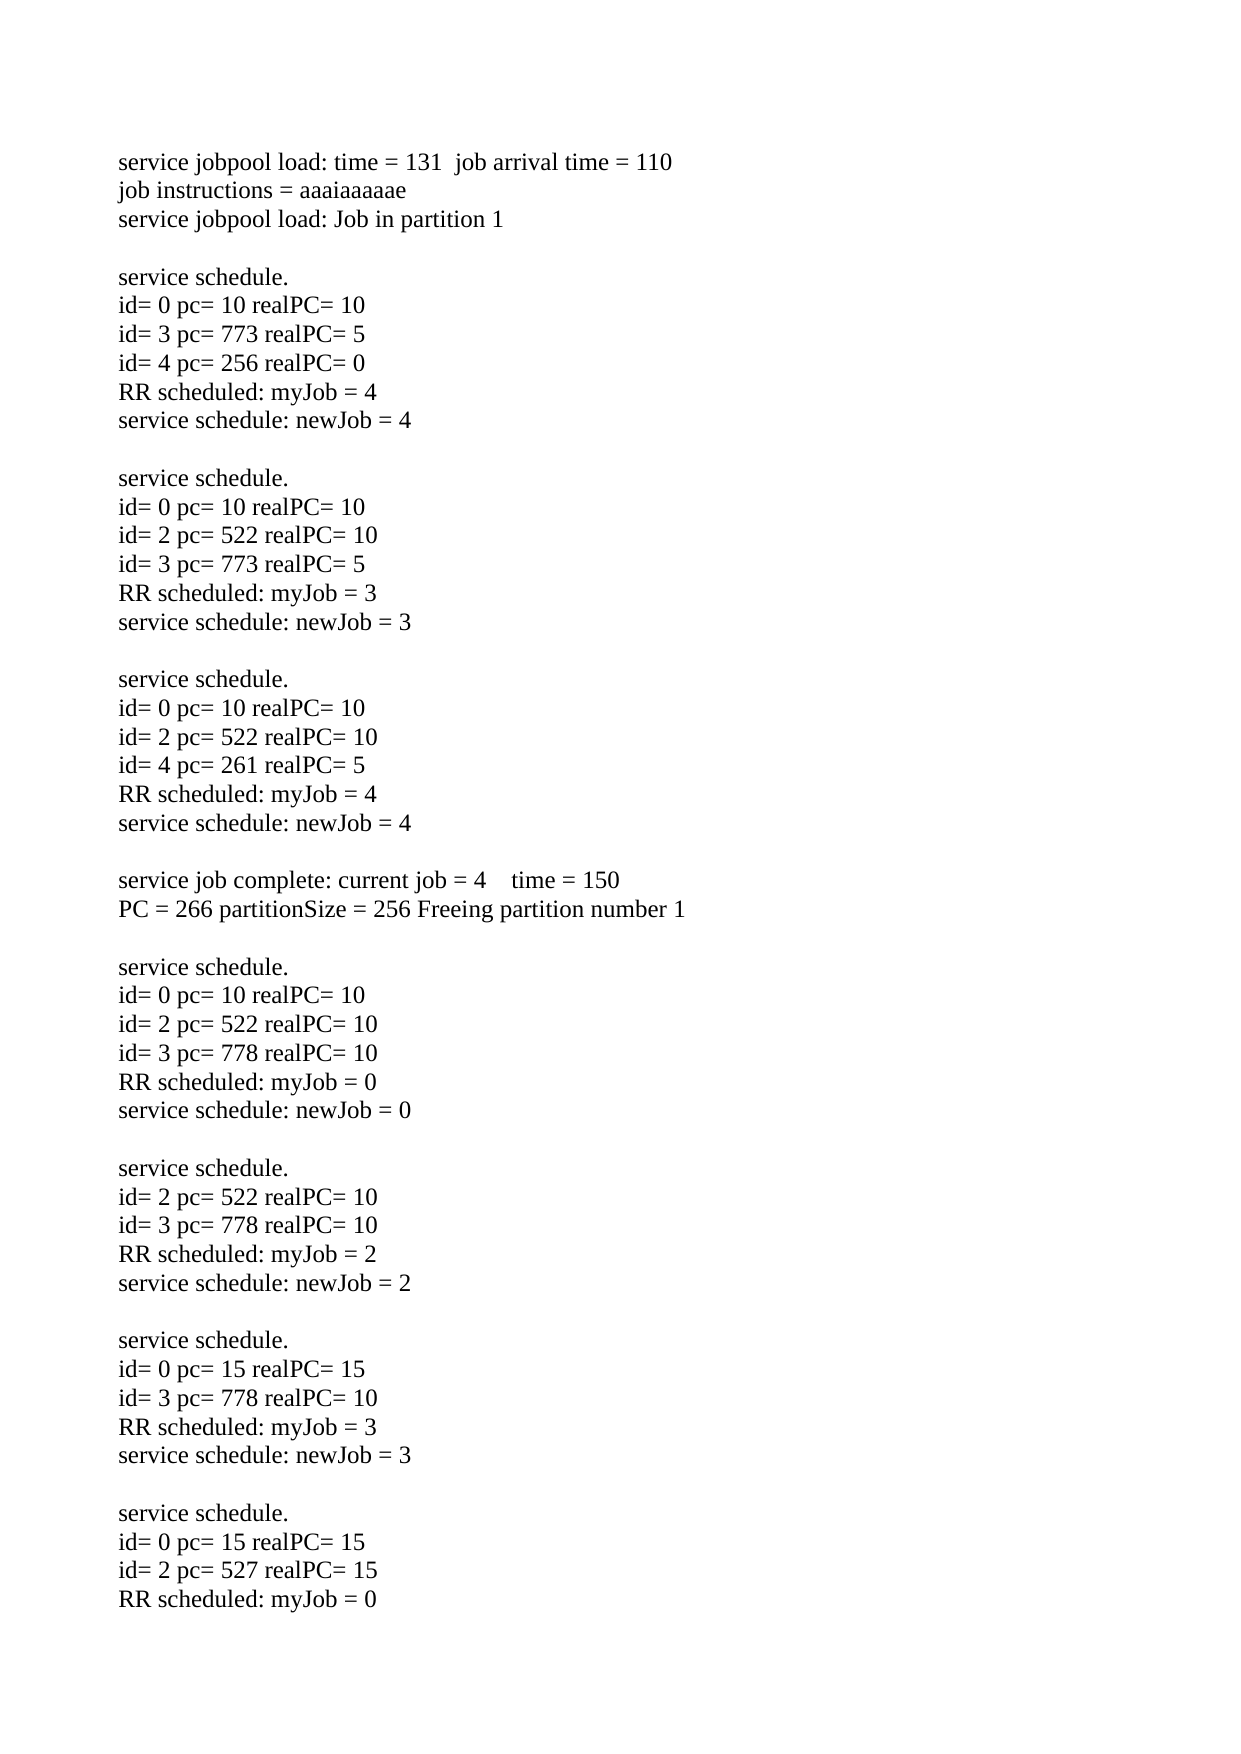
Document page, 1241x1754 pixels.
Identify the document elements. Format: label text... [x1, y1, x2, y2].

text service schedule. [118, 262, 1122, 291]
text service jobpool load: Job in partition 1 [118, 204, 1122, 233]
text job instructions = aaaiaaaaae [118, 176, 1122, 204]
text service schedule: newJob = 3 [118, 1441, 1122, 1469]
text id= 2 pc= 522 realPC= 10 [118, 1009, 1122, 1038]
text service schedule. [118, 664, 1122, 693]
text RR scheduled: myJob = 0 [118, 1584, 1122, 1613]
text id= 3 pc= 778 realPC= 10 [118, 1038, 1122, 1067]
text PC = 266 partitionSize = 256 Freeing partition number 1 [118, 894, 1122, 923]
text id= 4 pc= 261 realPC= 5 [118, 751, 1122, 779]
text service schedule: newJob = 2 [118, 1268, 1122, 1297]
text service schedule. [118, 1326, 1122, 1354]
text service schedule. [118, 1498, 1122, 1527]
text service job complete: current job = 4 time = 150 [118, 866, 1122, 894]
text service schedule: newJob = 4 [118, 406, 1122, 434]
text id= 3 pc= 778 realPC= 10 [118, 1211, 1122, 1239]
text id= 2 pc= 527 realPC= 15 [118, 1556, 1122, 1584]
text RR scheduled: myJob = 3 [118, 1412, 1122, 1441]
text RR scheduled: myJob = 0 [118, 1067, 1122, 1096]
text id= 3 pc= 778 realPC= 10 [118, 1383, 1122, 1412]
text id= 2 pc= 522 realPC= 10 [118, 1182, 1122, 1211]
text id= 4 pc= 256 realPC= 0 [118, 348, 1122, 377]
text RR scheduled: myJob = 2 [118, 1239, 1122, 1268]
text id= 0 pc= 15 realPC= 15 [118, 1527, 1122, 1556]
text service jobpool load: time = 131 job arrival time = 110 [118, 147, 1122, 176]
text id= 3 pc= 773 realPC= 5 [118, 549, 1122, 578]
text service schedule: newJob = 3 [118, 607, 1122, 636]
text service schedule. [118, 463, 1122, 492]
text id= 2 pc= 522 realPC= 10 [118, 521, 1122, 549]
text RR scheduled: myJob = 4 [118, 779, 1122, 808]
text id= 0 pc= 10 realPC= 10 [118, 981, 1122, 1009]
text id= 0 pc= 10 realPC= 10 [118, 291, 1122, 319]
text service schedule: newJob = 4 [118, 808, 1122, 837]
text id= 3 pc= 773 realPC= 5 [118, 319, 1122, 348]
text id= 2 pc= 522 realPC= 10 [118, 722, 1122, 751]
text id= 0 pc= 10 realPC= 10 [118, 693, 1122, 722]
text service schedule. [118, 1153, 1122, 1182]
text id= 0 pc= 10 realPC= 10 [118, 492, 1122, 521]
text service schedule. [118, 952, 1122, 981]
text RR scheduled: myJob = 4 [118, 377, 1122, 406]
text id= 0 pc= 15 realPC= 15 [118, 1354, 1122, 1383]
text service schedule: newJob = 0 [118, 1096, 1122, 1124]
text RR scheduled: myJob = 3 [118, 578, 1122, 607]
